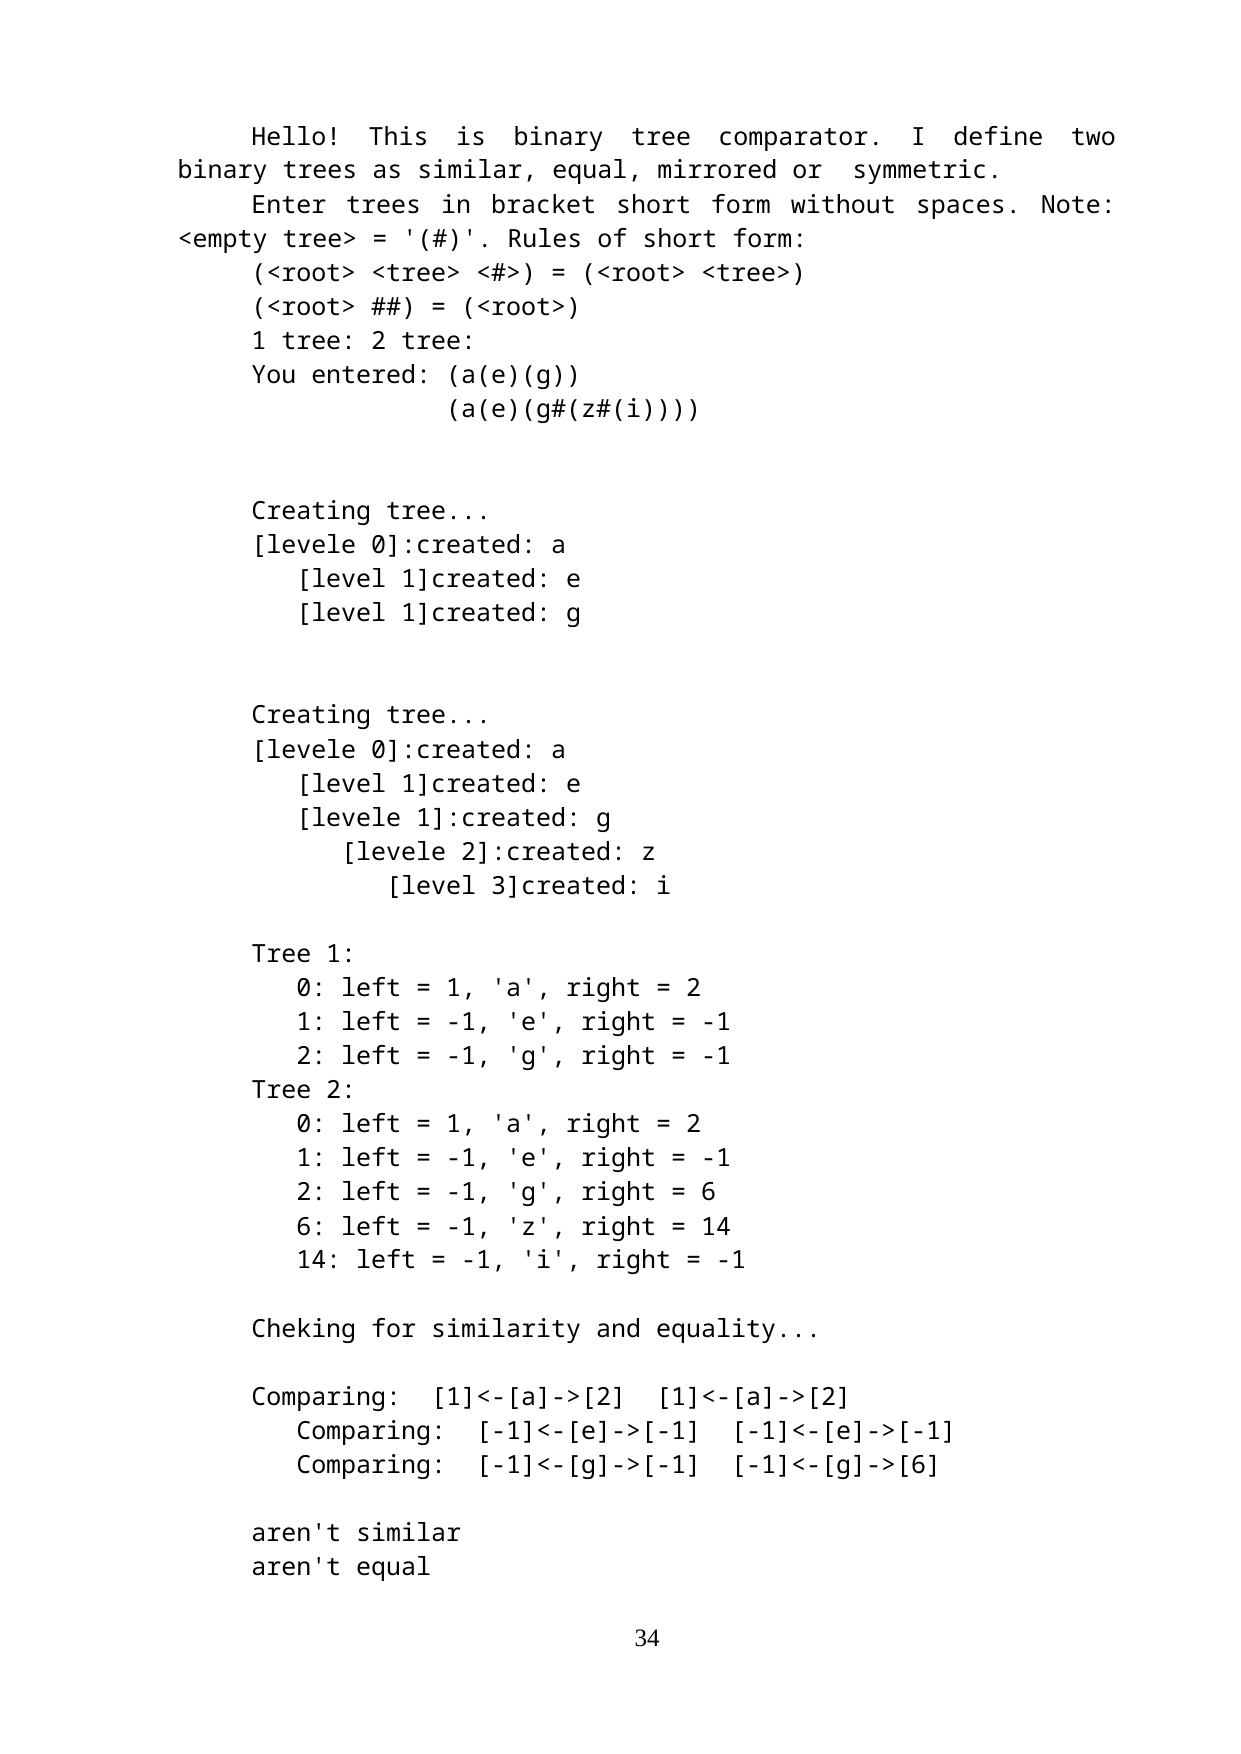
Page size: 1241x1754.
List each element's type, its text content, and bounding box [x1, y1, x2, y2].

text [levele 2]:created: z [177, 833, 1116, 867]
text [levele 0]:created: a [177, 527, 1116, 561]
text Tree 1: [177, 936, 1116, 970]
text aren't similar [177, 1515, 1116, 1549]
text 2: left = -1, 'g', right = 6 [177, 1174, 1116, 1208]
text (<root> <tree> <#>) = (<root> <tree>) [177, 254, 1116, 288]
text Creating tree... [177, 697, 1116, 731]
text 2: left = -1, 'g', right = -1 [177, 1038, 1116, 1072]
text [levele 0]:created: a [177, 731, 1116, 765]
text Tree 2: [177, 1072, 1116, 1106]
text [level 1]created: e [177, 561, 1116, 595]
text Cheking for similarity and equality... [177, 1310, 1116, 1344]
text 14: left = -1, 'i', right = -1 [177, 1242, 1116, 1276]
text Hello! This is binary tree comparator. I define two binary trees as similar, equal, mirrored or symmetric. [177, 118, 1116, 186]
text 0: left = 1, 'a', right = 2 [177, 970, 1116, 1004]
text Comparing: [1]<-[a]->[2] [1]<-[a]->[2] [177, 1378, 1116, 1412]
text 6: left = -1, 'z', right = 14 [177, 1208, 1116, 1242]
text (<root> ##) = (<root>) [177, 288, 1116, 322]
text (a(e)(g#(z#(i)))) [177, 391, 1116, 425]
text [levele 1]:created: g [177, 799, 1116, 833]
text 0: left = 1, 'a', right = 2 [177, 1106, 1116, 1140]
text [level 3]created: i [177, 867, 1116, 902]
text 1: left = -1, 'e', right = -1 [177, 1004, 1116, 1038]
text Creating tree... [177, 493, 1116, 527]
text 1 tree: 2 tree: [177, 322, 1116, 357]
text Comparing: [-1]<-[g]->[-1] [-1]<-[g]->[6] [177, 1447, 1116, 1481]
text 1: left = -1, 'e', right = -1 [177, 1140, 1116, 1174]
text Enter trees in bracket short form without spaces. Note: <empty tree> = '(#)'. Rules of short form: [177, 186, 1116, 254]
text [level 1]created: e [177, 765, 1116, 799]
text You entered: (a(e)(g)) [177, 357, 1116, 391]
text [level 1]created: g [177, 595, 1116, 629]
text Comparing: [-1]<-[e]->[-1] [-1]<-[e]->[-1] [177, 1412, 1116, 1447]
text aren't equal [177, 1549, 1116, 1583]
